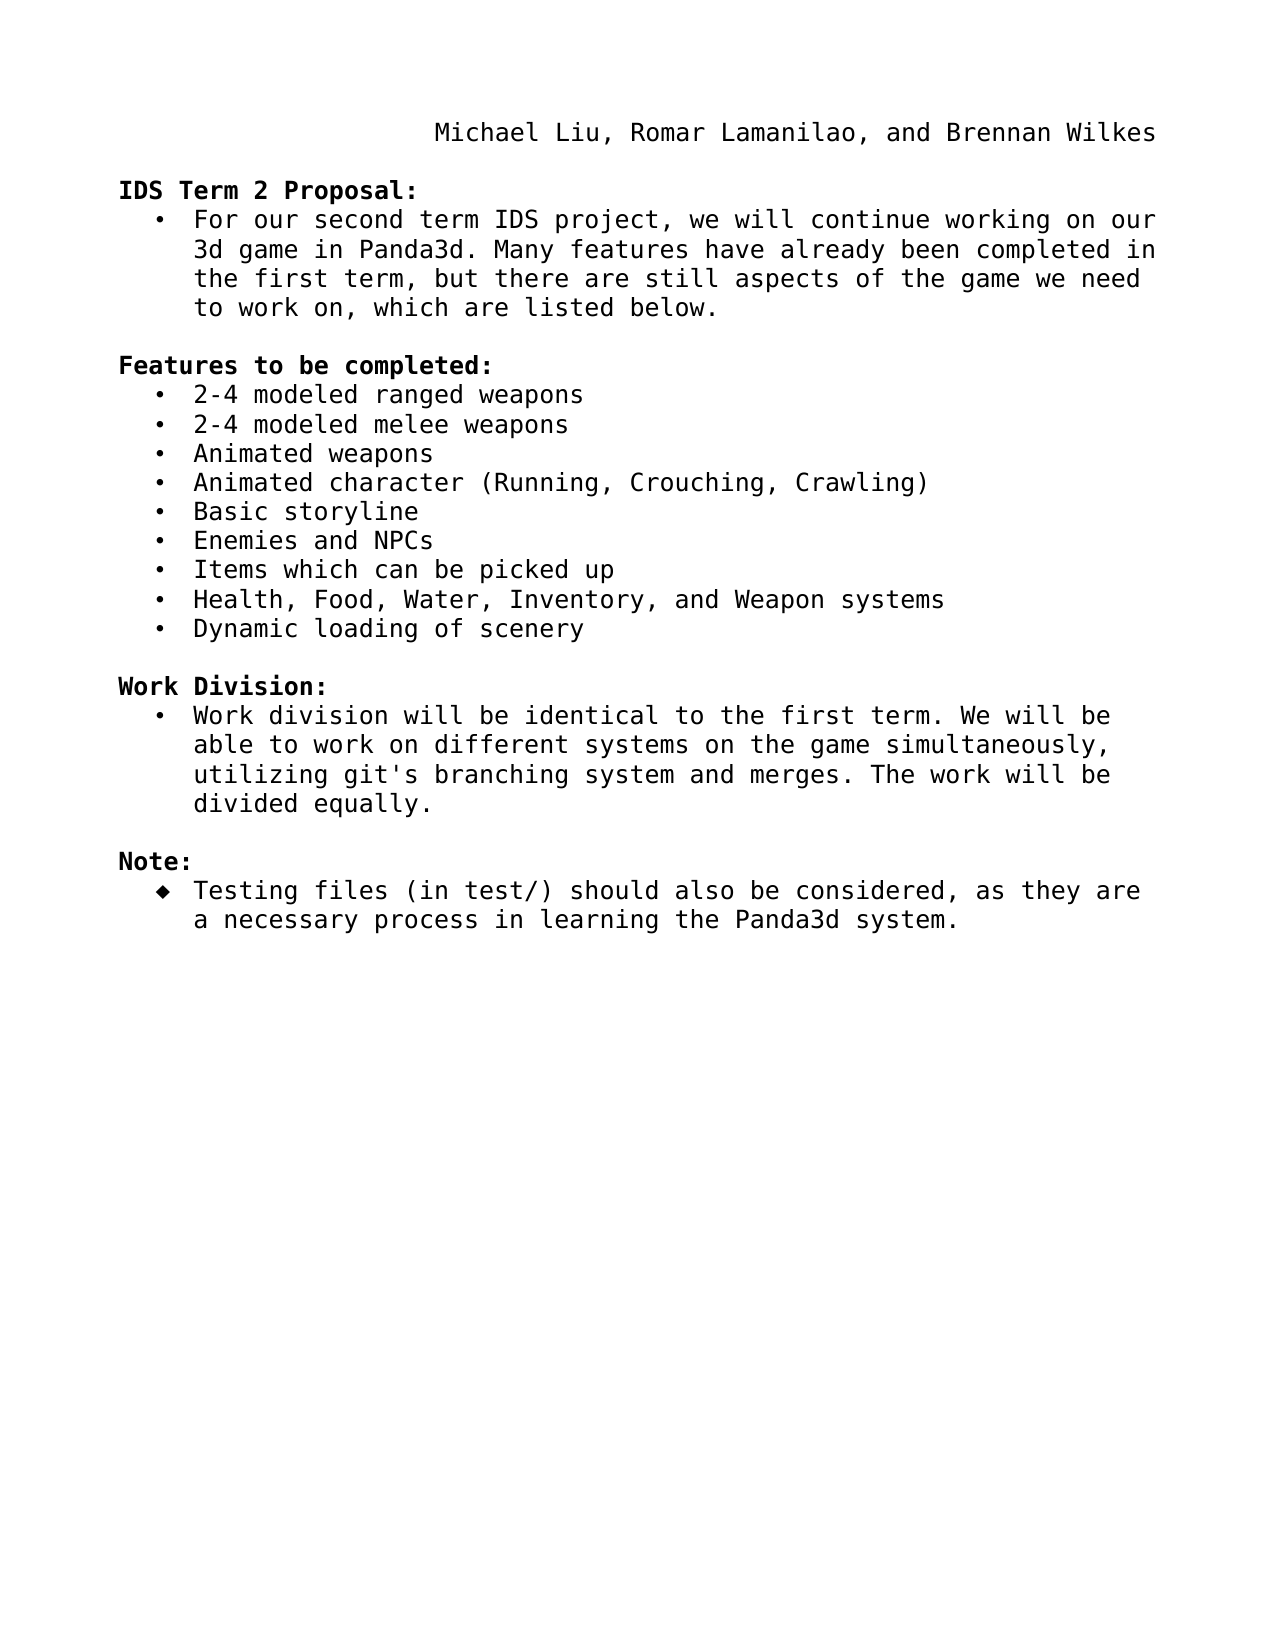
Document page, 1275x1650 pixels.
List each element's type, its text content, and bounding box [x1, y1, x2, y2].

list Health, Food, Water, Inventory, and Weapon systems [156, 585, 1157, 614]
list Animated character (Running, Crouching, Crawling) [156, 468, 1157, 497]
list Enemies and NPCs [156, 526, 1157, 556]
list 2-4 modeled melee weapons [156, 410, 1157, 439]
list For our second term IDS project, we will continue working on our 3d game in Panda3d. Many features have already been completed in the first term, but there are still aspects of the game we need to work on, which are listed below. [156, 206, 1157, 322]
text IDS Term 2 Proposal: [118, 176, 1157, 206]
list Testing files (in test/) should also be considered, as they are a necessary process in learning the Panda3d system. [156, 876, 1157, 935]
text Features to be completed: [118, 351, 1157, 381]
list Items which can be picked up [156, 556, 1157, 585]
text Work Division: [118, 672, 1157, 701]
list 2-4 modeled ranged weapons [156, 381, 1157, 410]
text Note: [118, 847, 1157, 876]
list Work division will be identical to the first term. We will be able to work on different systems on the game simultaneously, utilizing git's branching system and merges. The work will be divided equally. [156, 701, 1157, 818]
text Michael Liu, Romar Lamanilao, and Brennan Wilkes [118, 118, 1157, 147]
list Dynamic loading of scenery [156, 614, 1157, 643]
list Basic storyline [156, 497, 1157, 526]
list Animated weapons [156, 439, 1157, 468]
